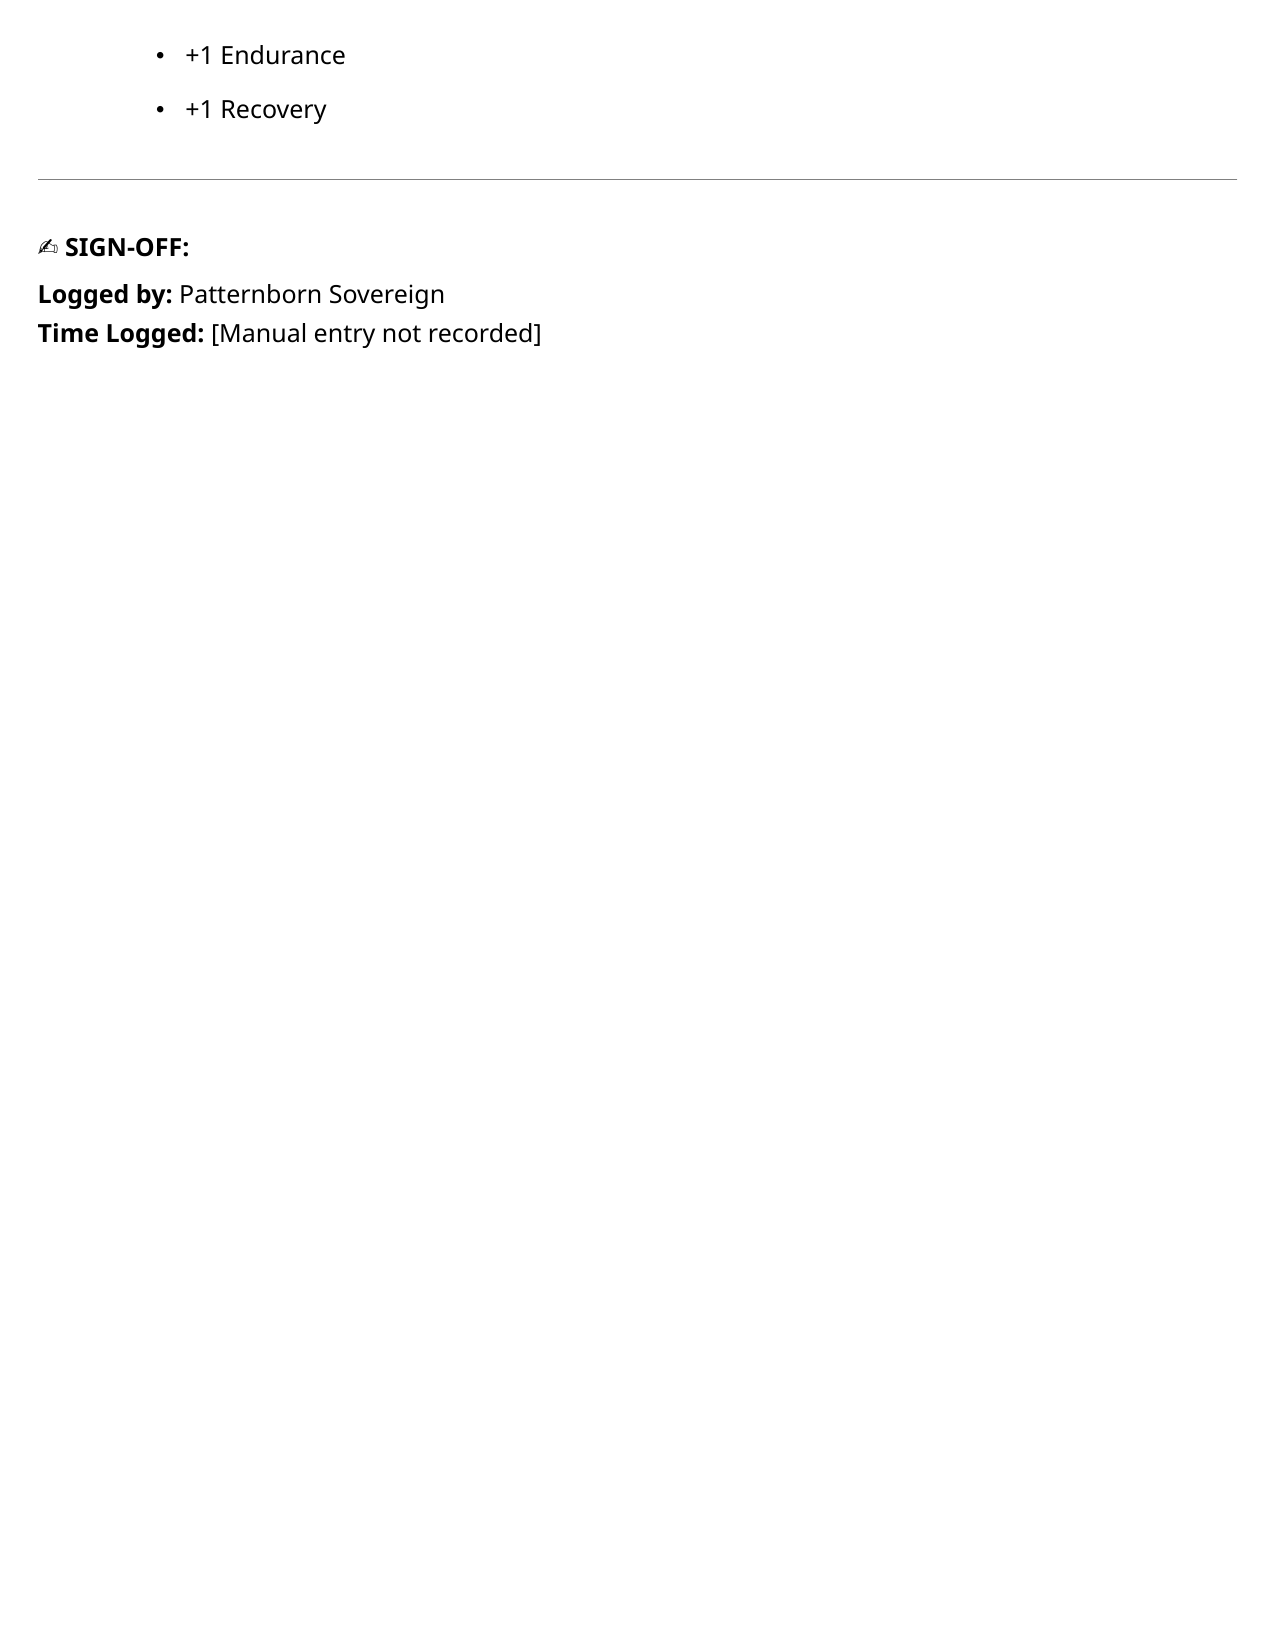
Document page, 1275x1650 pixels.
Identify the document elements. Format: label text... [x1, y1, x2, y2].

subtitle ✍️ SIGN-OFF: [37, 230, 1237, 264]
list +1 Endurance [156, 37, 1237, 72]
list +1 Recovery [156, 91, 1237, 125]
text Logged by: Patternborn Sovereign Time Logged: [Manual entry not recorded] [37, 276, 1237, 349]
